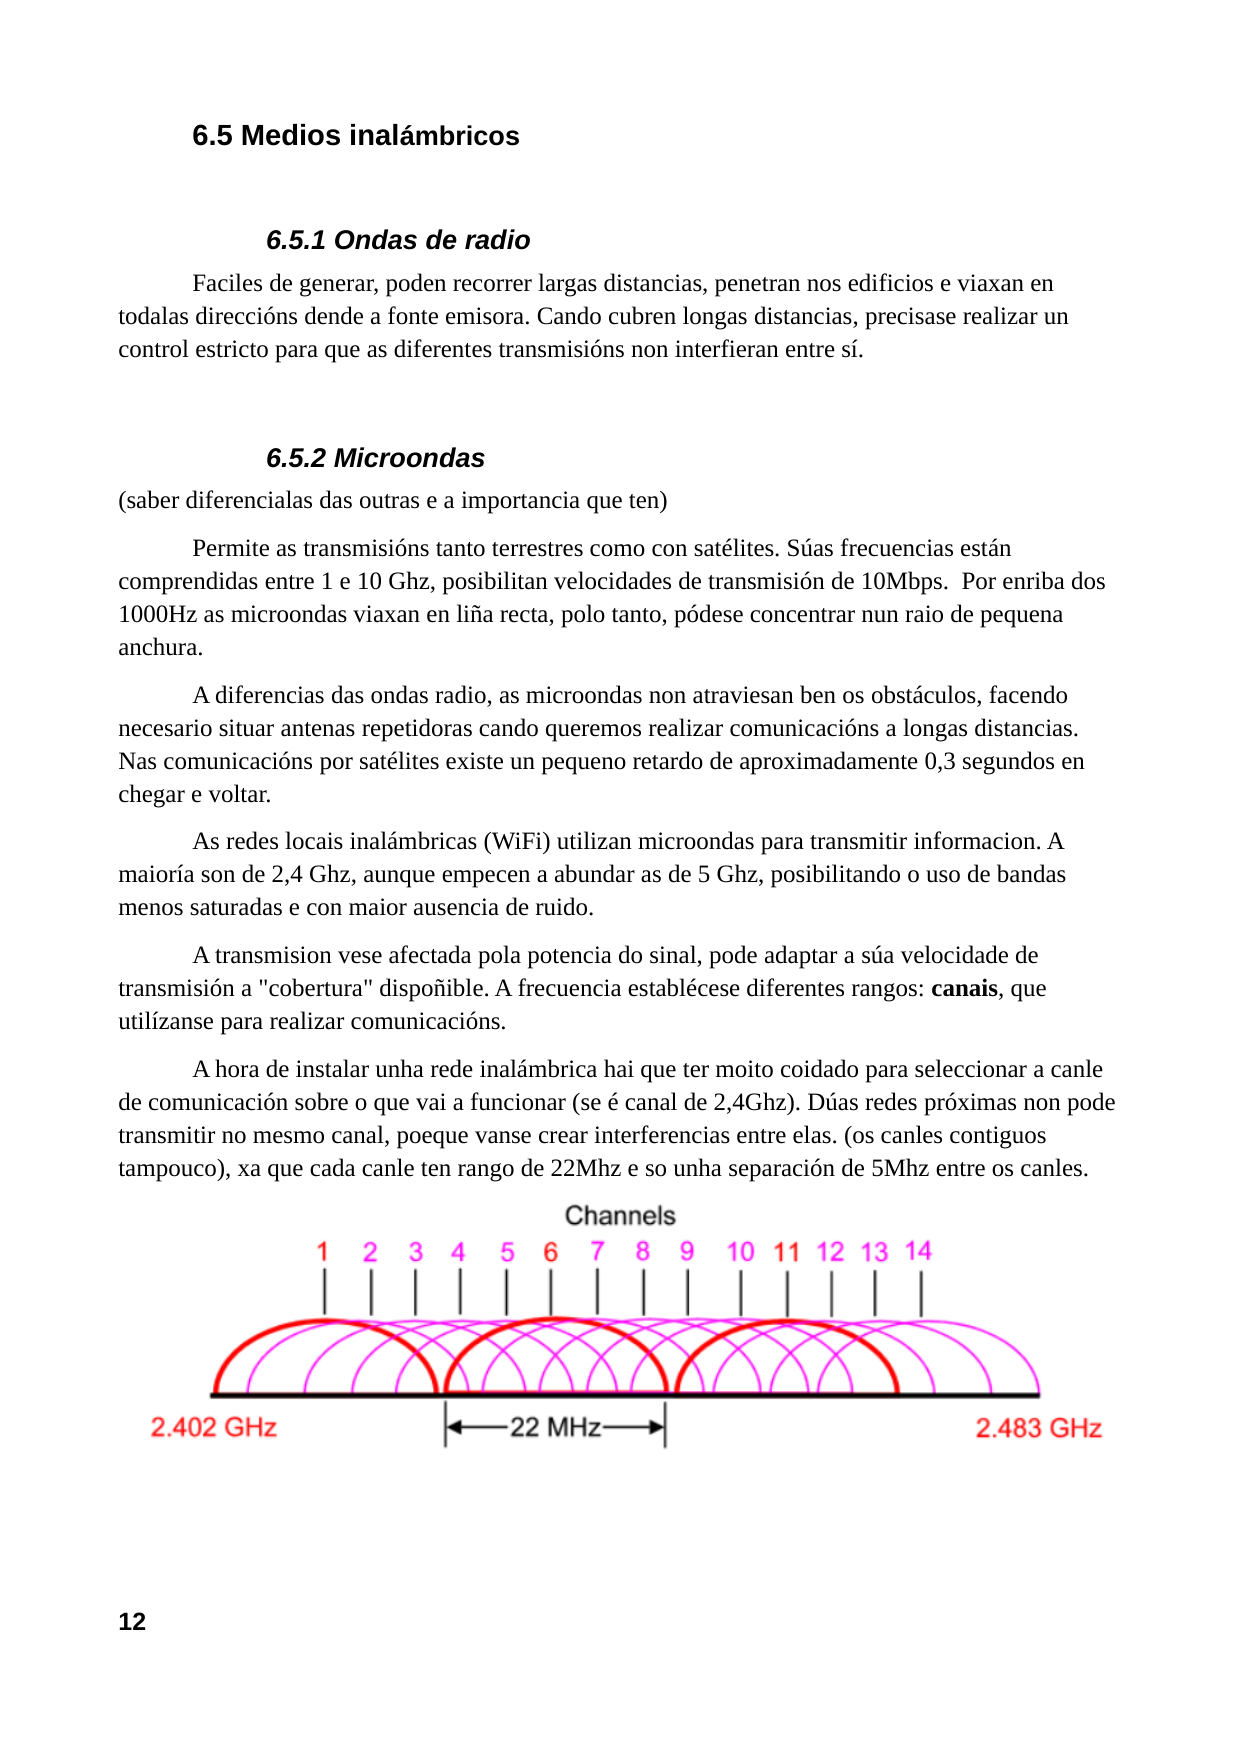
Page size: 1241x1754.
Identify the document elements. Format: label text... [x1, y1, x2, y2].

text As redes locais inalámbricas (WiFi) utilizan microondas para transmitir informacion. A maioría son de 2,4 Ghz, aunque empecen a abundar as de 5 Ghz, posibilitando o uso de bandas menos saturadas e con maior ausencia de ruido. [118, 826, 1122, 921]
text Faciles de generar, poden recorrer largas distancias, penetran nos edificios e viaxan en todalas direccións dende a fonte emisora. Cando cubren longas distancias, precisase realizar un control estricto para que as diferentes transmisións non interfieran entre sí. [118, 268, 1122, 363]
text A diferencias das ondas radio, as microondas non atraviesan ben os obstáculos, facendo necesario situar antenas repetidoras cando queremos realizar comunicacións a longas distancias. Nas comunicacións por satélites existe un pequeno retardo de aproximadamente 0,3 segundos en chegar e voltar. [118, 680, 1122, 808]
subtitle 6.5.1 Ondas de radio [118, 224, 1122, 256]
picture [118, 1200, 1123, 1455]
text A transmision vese afectada pola potencia do sinal, pode adaptar a súa velocidade de transmisión a "cobertura" dispoñible. A frecuencia establécese diferentes rangos: canais, que utilízanse para realizar comunicacións. [118, 940, 1122, 1035]
text Permite as transmisións tanto terrestres como con satélites. Súas frecuencias están comprendidas entre 1 e 10 Ghz, posibilitan velocidades de transmisión de 10Mbps. Por enriba dos 1000Hz as microondas viaxan en liña recta, polo tanto, pódese concentrar nun raio de pequena anchura. [118, 533, 1122, 661]
subtitle 6.5.2 Microondas [118, 442, 1122, 473]
text (saber diferencialas das outras e a importancia que ten) [118, 486, 1122, 514]
text A hora de instalar unha rede inalámbrica hai que ter moito coidado para seleccionar a canle de comunicación sobre o que vai a funcionar (se é canal de 2,4Ghz). Dúas redes próximas non pode transmitir no mesmo canal, poeque vanse crear interferencias entre elas. (os canles contiguos tampouco), xa que cada canle ten rango de 22Mhz e so unha separación de 5Mhz entre os canles. [118, 1054, 1122, 1182]
subtitle 6.5 Medios inalámbricos [118, 118, 1122, 152]
